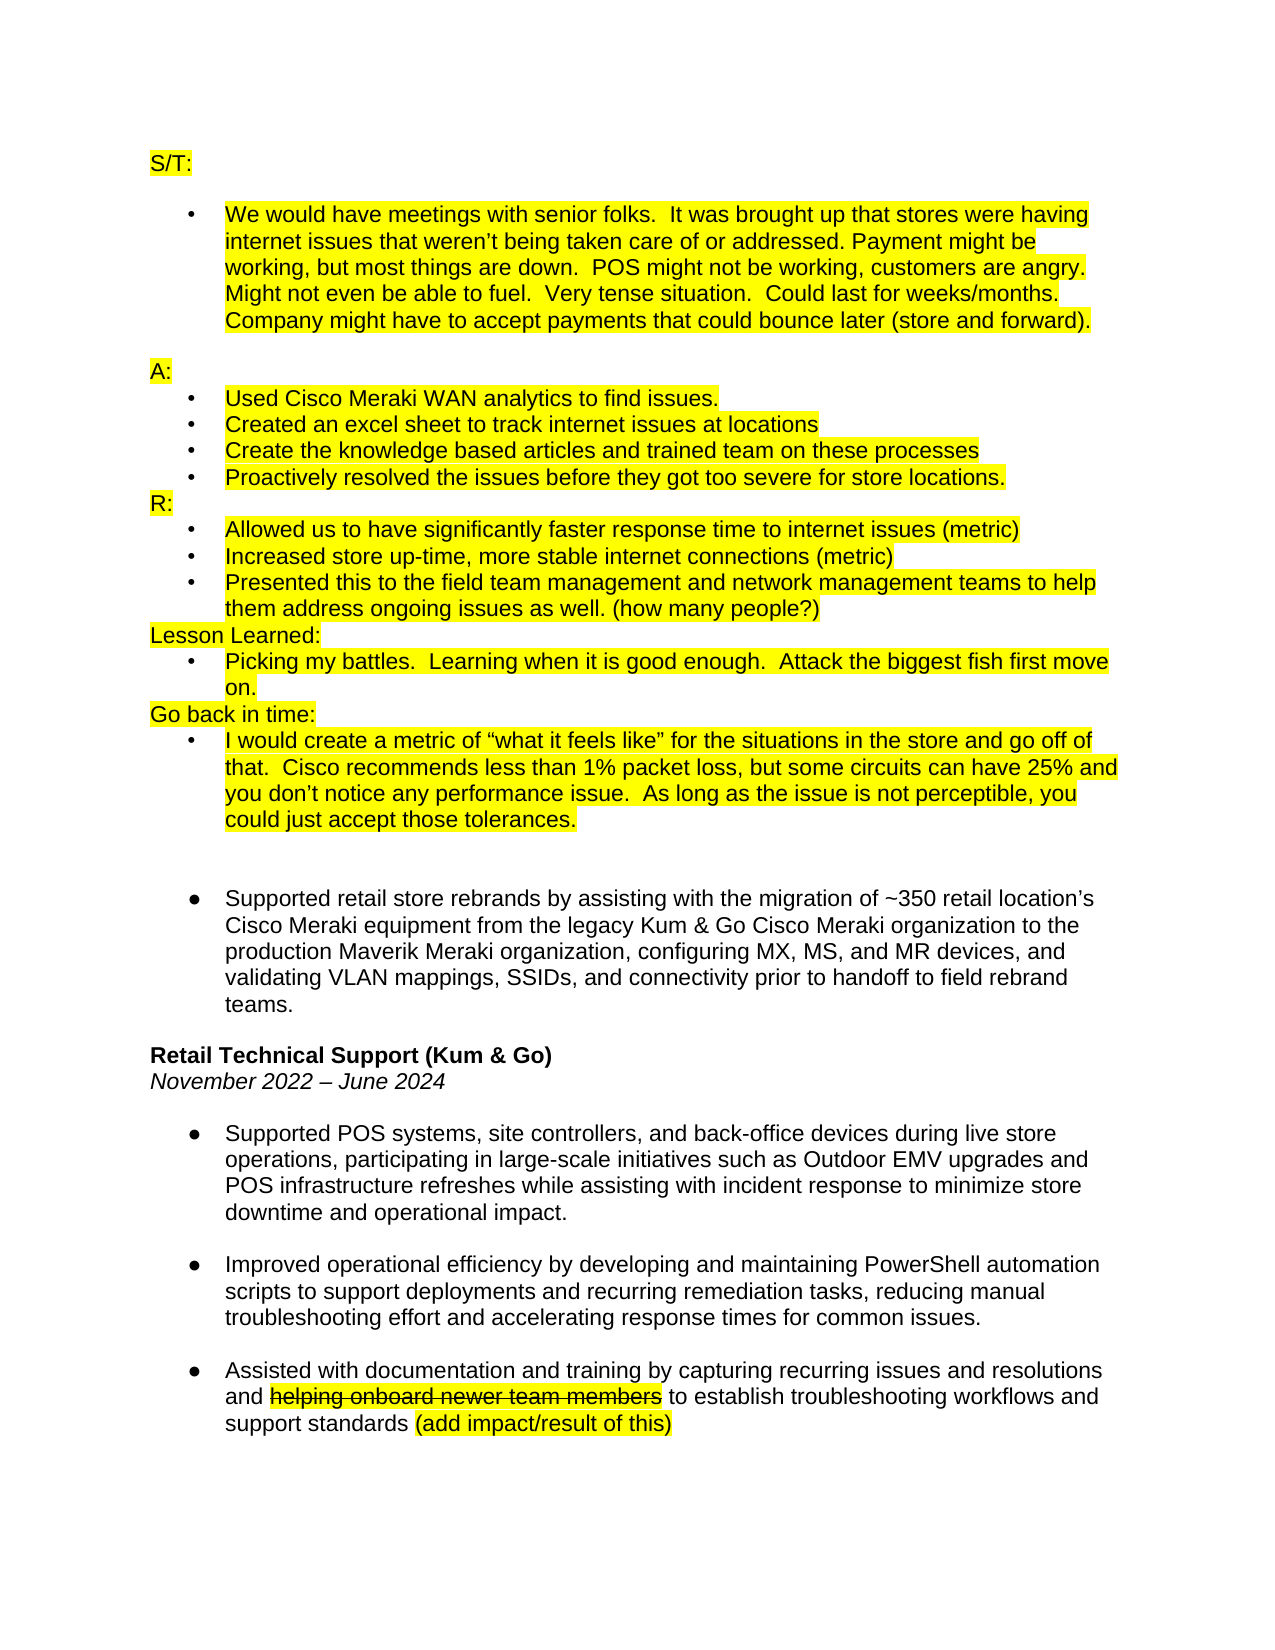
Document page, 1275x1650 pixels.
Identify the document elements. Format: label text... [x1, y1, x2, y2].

list We would have meetings with senior folks. It was brought up that stores were having internet issues that weren’t being taken care of or addressed. Payment might be working, but most things are down. POS might not be working, customers are angry. Might not even be able to fuel. Very tense situation. Could last for weeks/months. Company might have to accept payments that could bounce later (store and forward). [187, 201, 1125, 333]
text A: [150, 358, 1125, 384]
text S/T: [150, 150, 1125, 176]
list Used Cisco Meraki WAN analytics to find issues. [187, 384, 1125, 411]
list Supported POS systems, site controllers, and back-office devices during live store operations, participating in large-scale initiatives such as Outdoor EMV upgrades and POS infrastructure refreshes while assisting with incident response to minimize store downtime and operational impact. [187, 1120, 1125, 1251]
text Lesson Learned: [150, 622, 1125, 648]
list Supported retail store rebrands by assisting with the migration of ~350 retail location’s Cisco Meraki equipment from the legacy Kum & Go Cisco Meraki organization to the production Maverik Meraki organization, configuring MX, MS, and MR devices, and validating VLAN mappings, SSIDs, and connectivity prior to handoff to field rebrand teams. [187, 885, 1125, 1017]
list Allowed us to have significantly faster response time to internet issues (metric) [187, 516, 1125, 543]
text R: [150, 490, 1125, 516]
list I would create a metric of “what it feels like” for the situations in the store and go off of that. Cisco recommends less than 1% packet loss, but some circuits can have 25% and you don’t notice any performance issue. As long as the issue is not perceptible, you could just accept those tolerances. [187, 727, 1125, 832]
list Proactively resolved the issues before they got too severe for store locations. [187, 463, 1125, 490]
list Assisted with documentation and training by capturing recurring issues and resolutions and helping onboard newer team members to establish troubleshooting workflows and support standards (add impact/result of this) [187, 1357, 1125, 1436]
text Go back in time: [150, 701, 1125, 727]
list Create the knowledge based articles and trained team on these processes [187, 437, 1125, 463]
list Presented this to the field team management and network management teams to help them address ongoing issues as well. (how many people?) [187, 569, 1125, 622]
list Picking my battles. Learning when it is good enough. Attack the biggest fish first move on. [187, 648, 1125, 701]
list Improved operational efficiency by developing and maintaining PowerShell automation scripts to support deployments and recurring remediation tasks, reducing manual troubleshooting effort and accelerating response times for common issues. [187, 1251, 1125, 1357]
list Increased store up-time, more stable internet connections (metric) [187, 543, 1125, 569]
list Created an excel sheet to track internet issues at locations [187, 411, 1125, 437]
text Retail Technical Support (Kum & Go) November 2022 – June 2024 [150, 1042, 1125, 1095]
